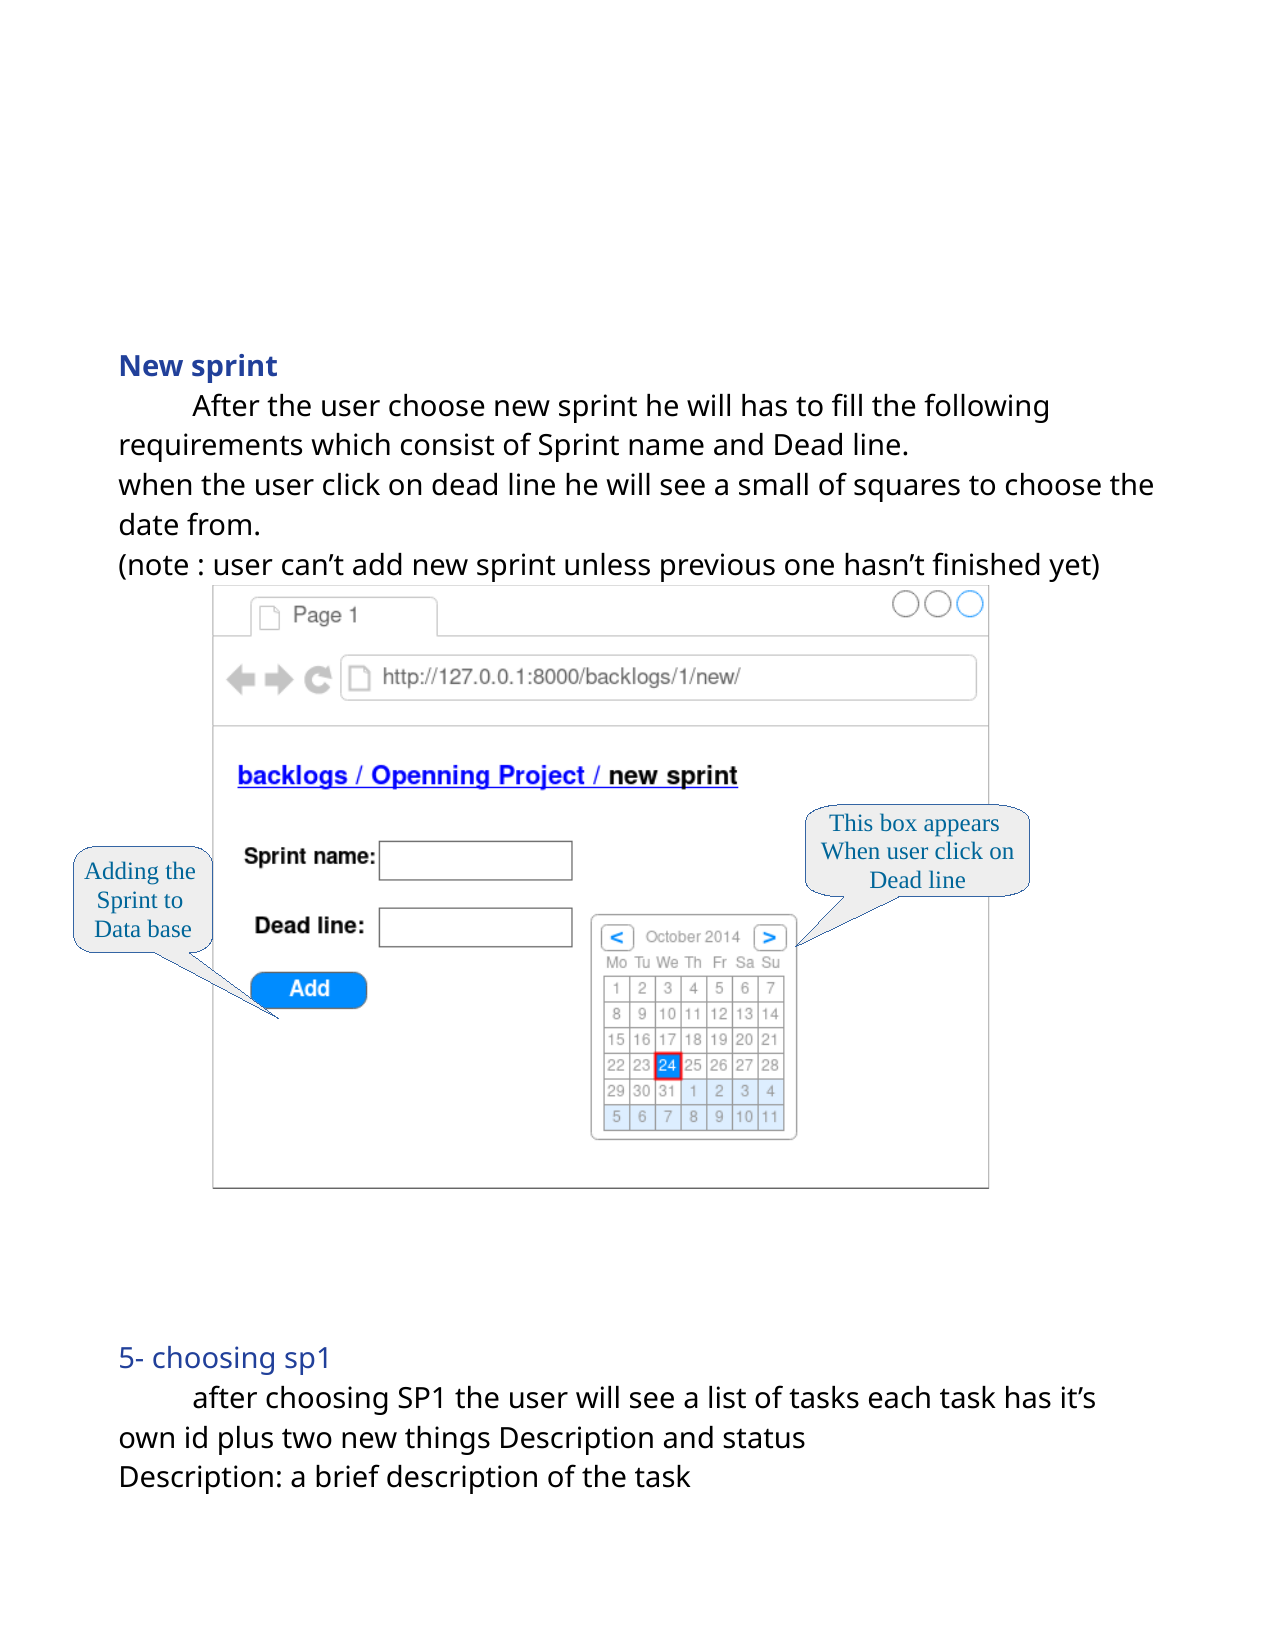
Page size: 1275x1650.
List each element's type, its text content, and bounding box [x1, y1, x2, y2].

text (note : user can’t add new sprint unless previous one hasn’t finished yet) [118, 544, 1157, 583]
text Description: a brief description of the task [118, 1457, 1157, 1496]
picture [212, 585, 990, 1189]
text when the user click on dead line he will see a small of squares to choose the date from. [118, 464, 1157, 544]
text New sprint [118, 345, 1157, 385]
text 5- choosing sp1 [118, 1337, 1157, 1377]
text after choosing SP1 the user will see a list of tasks each task has it’s own id plus two new things Description and status [118, 1377, 1157, 1457]
text After the user choose new sprint he will has to fill the following requirements which consist of Sprint name and Dead line. [118, 385, 1157, 464]
